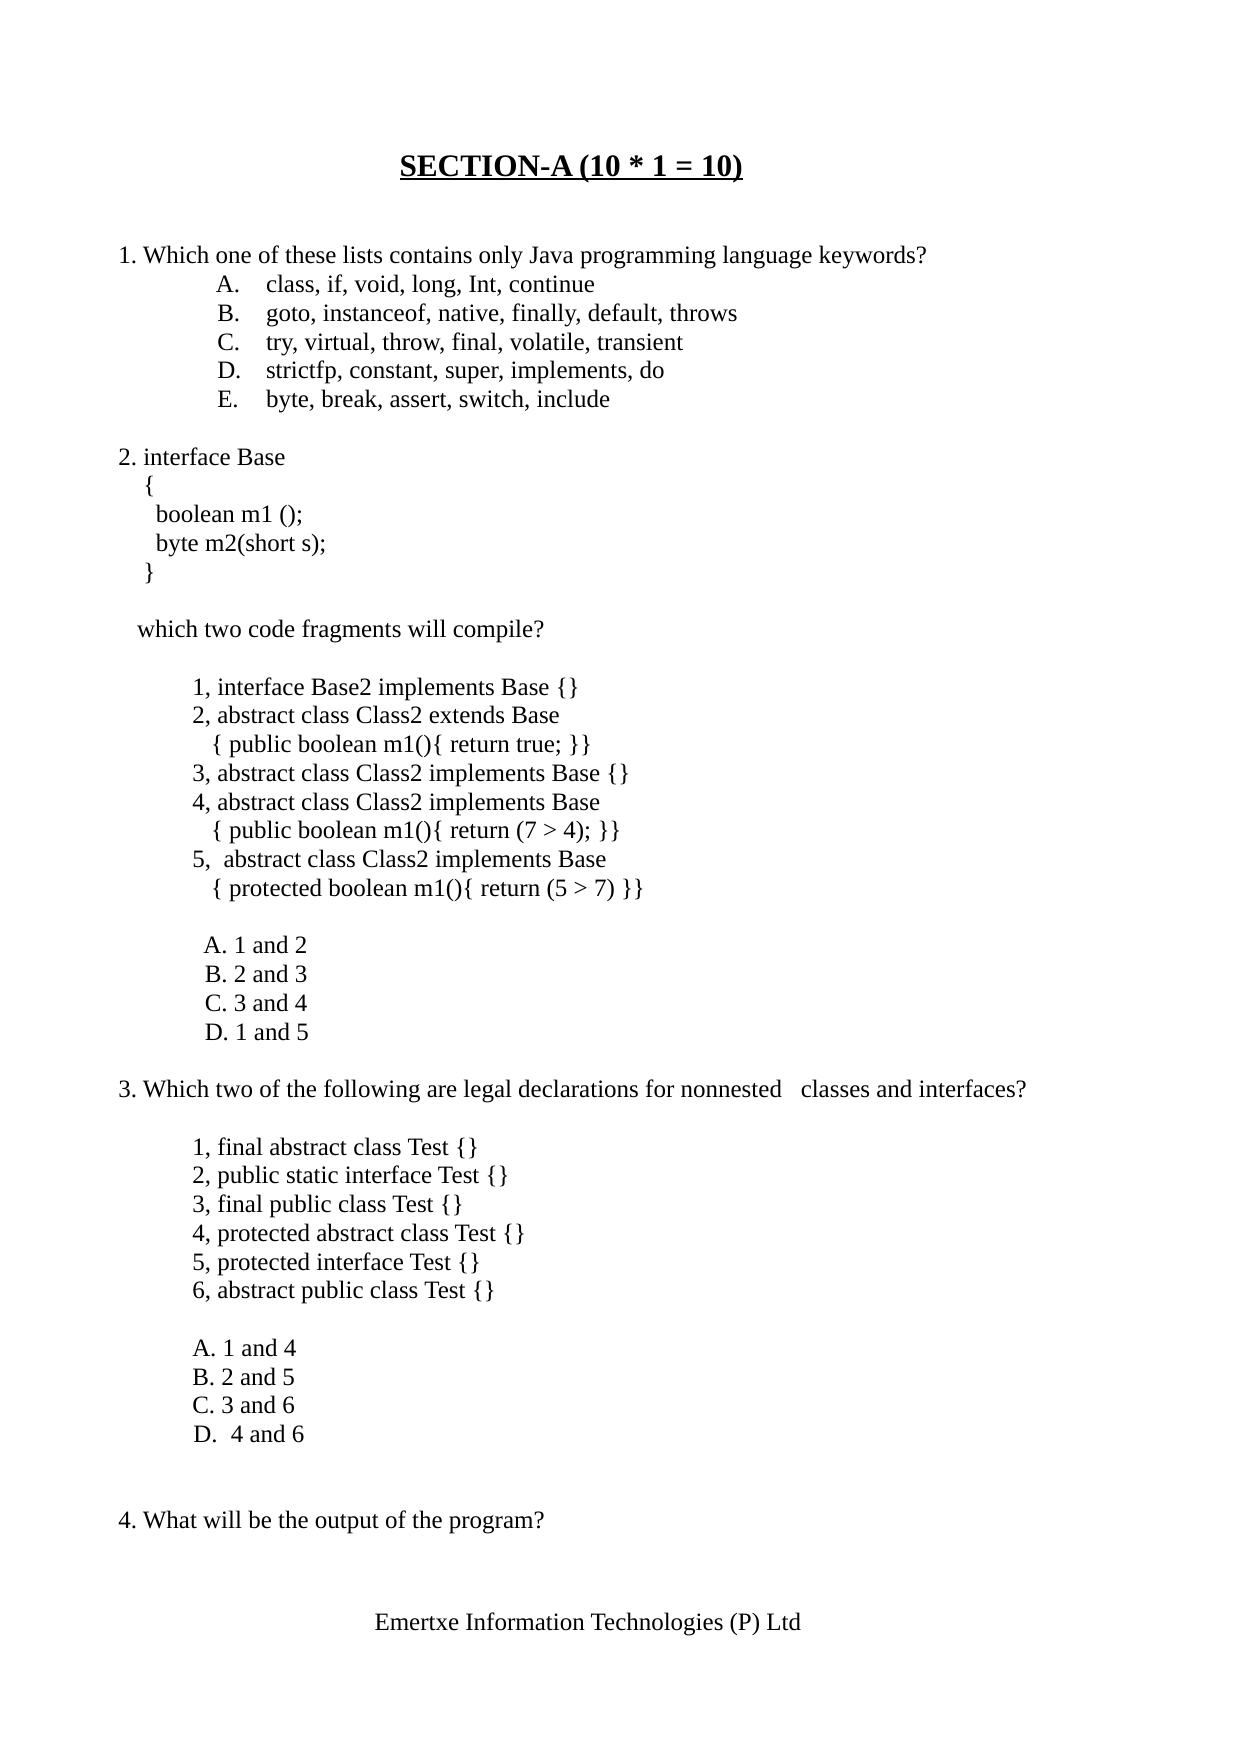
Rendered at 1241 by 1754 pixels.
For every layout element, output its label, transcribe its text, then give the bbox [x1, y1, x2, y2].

text B. 2 and 5 [118, 1362, 1122, 1390]
text 1, final abstract class Test {} [118, 1132, 1122, 1160]
text C. try, virtual, throw, final, volatile, transient [118, 327, 1122, 355]
text B. 2 and 3 [118, 959, 1122, 988]
text 1, interface Base2 implements Base {} [118, 672, 1122, 700]
list 4 and 6 [193, 1419, 1122, 1448]
text A. class, if, void, long, Int, continue [118, 269, 1122, 298]
text A. 1 and 2 [118, 930, 1122, 959]
text C. 3 and 6 [118, 1390, 1122, 1419]
text 5, abstract class Class2 implements Base [118, 844, 1122, 873]
text B. goto, instanceof, native, finally, default, throws [118, 298, 1122, 327]
text } [118, 557, 1122, 585]
text byte m2(short s); [118, 528, 1122, 557]
text 3. Which two of the following are legal declarations for nonnested classes and interfaces? [118, 1074, 1122, 1103]
text 4. What will be the output of the program? [118, 1505, 1122, 1534]
text 4, protected abstract class Test {} [118, 1218, 1122, 1247]
text 1. Which one of these lists contains only Java programming language keywords? [118, 240, 1122, 269]
text C. 3 and 4 [118, 988, 1122, 1017]
text 4, abstract class Class2 implements Base [118, 787, 1122, 815]
text boolean m1 (); [118, 499, 1122, 528]
text 2, abstract class Class2 extends Base [118, 700, 1122, 729]
text D. 1 and 5 [118, 1017, 1122, 1045]
text { [118, 470, 1122, 499]
text 2, public static interface Test {} [118, 1160, 1122, 1189]
text { public boolean m1(){ return true; }} [118, 729, 1122, 758]
text 2. interface Base [118, 442, 1122, 470]
text { protected boolean m1(){ return (5 > 7) }} [118, 873, 1122, 902]
text 6, abstract public class Test {} [118, 1275, 1122, 1304]
text 3, final public class Test {} [118, 1189, 1122, 1218]
text SECTION-A (10 * 1 = 10) [118, 147, 1122, 183]
text A. 1 and 4 [118, 1333, 1122, 1362]
text { public boolean m1(){ return (7 > 4); }} [118, 815, 1122, 844]
text 3, abstract class Class2 implements Base {} [118, 758, 1122, 787]
text E. byte, break, assert, switch, include [118, 384, 1122, 413]
text 5, protected interface Test {} [118, 1247, 1122, 1275]
text which two code fragments will compile? [118, 614, 1122, 643]
text D. strictfp, constant, super, implements, do [118, 355, 1122, 384]
